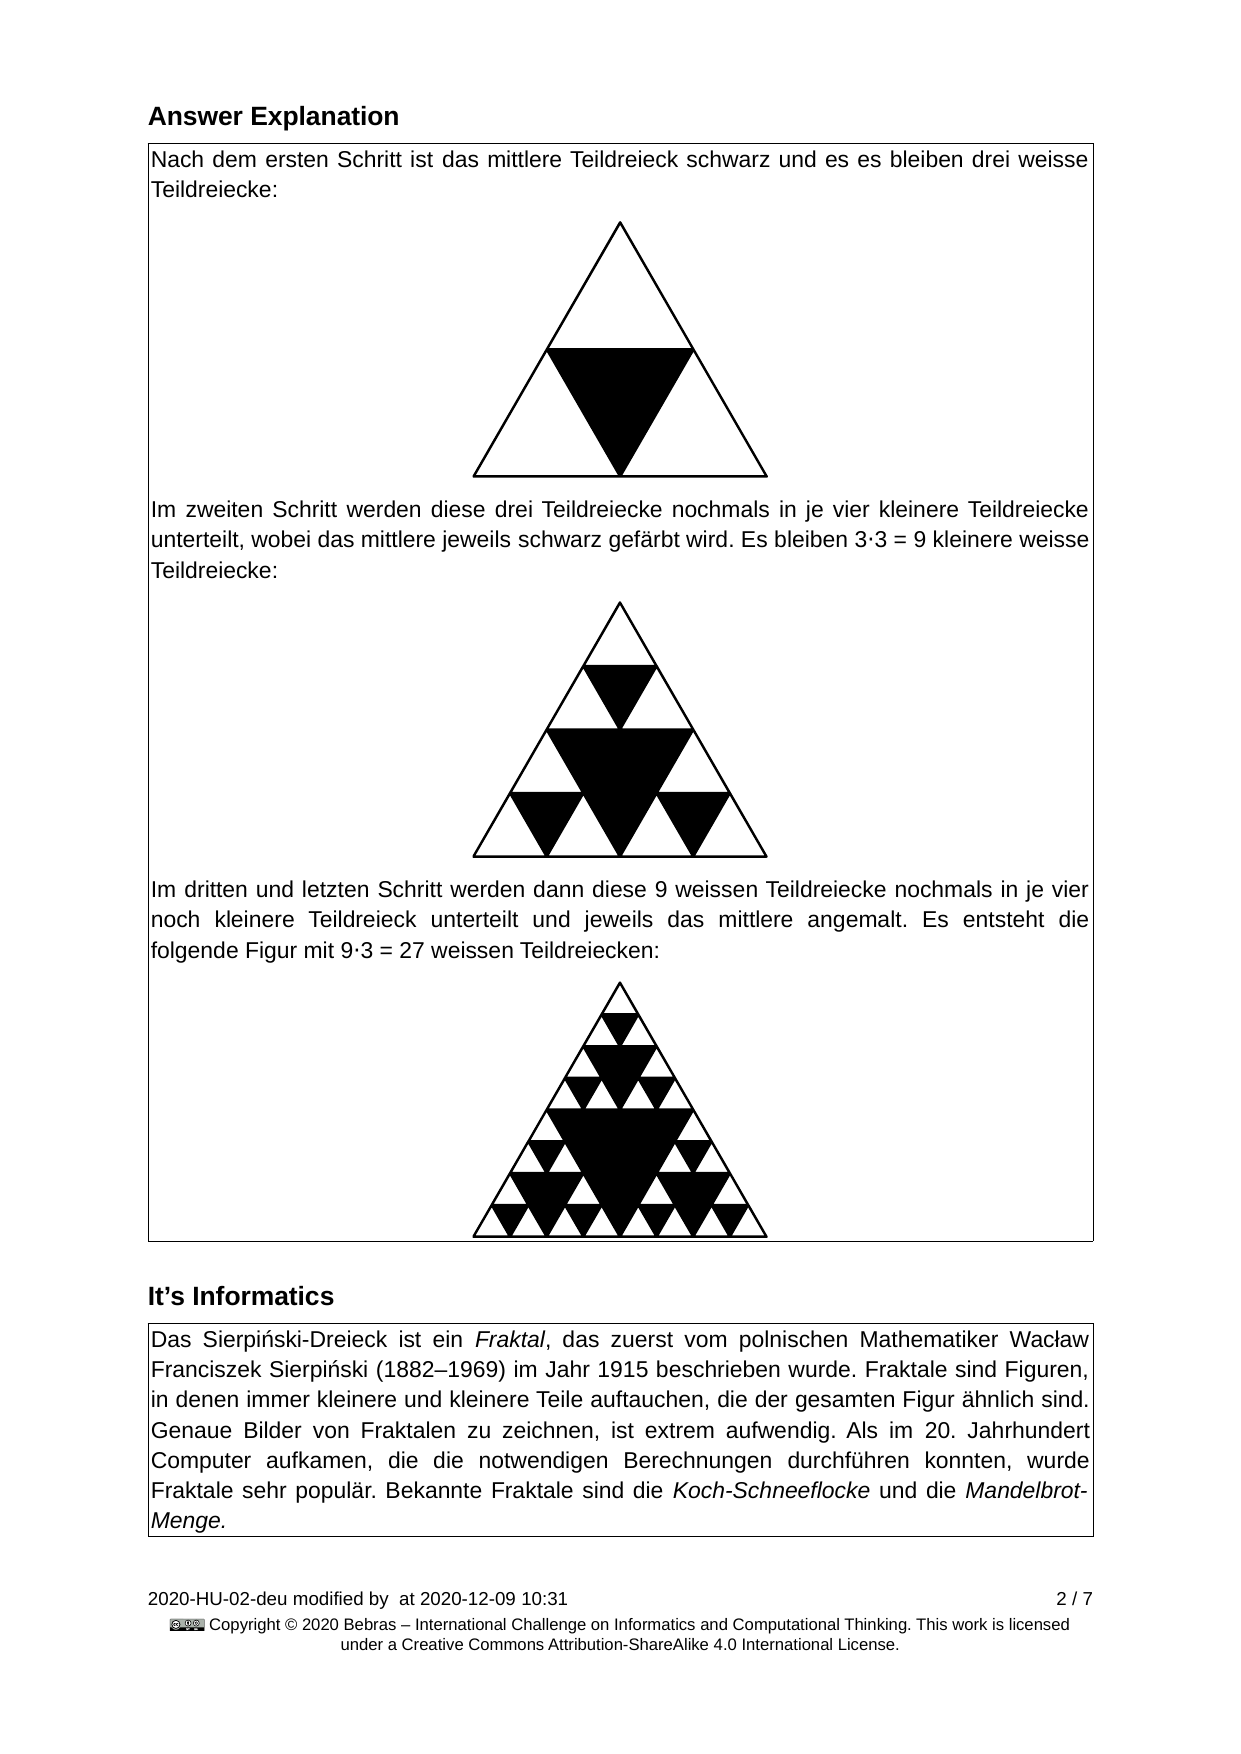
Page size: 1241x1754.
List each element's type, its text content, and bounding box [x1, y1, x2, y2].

text Das Sierpiński-Dreieck ist ein Fraktal, das zuerst vom polnischen Mathematiker Wacław Franciszek Sierpiński (1882–1969) im Jahr 1915 beschrieben wurde. Fraktale sind Figuren, in denen immer kleinere und kleinere Teile auftauchen, die der gesamten Figur ähnlich sind. Genaue Bilder von Fraktalen zu zeichnen, ist extrem aufwendig. Als im 20. Jahrhundert Computer aufkamen, die die notwendigen Berechnungen durchführen konnten, wurde Fraktale sehr populär. Bekannte Fraktale sind die Koch-Schneeflocke und die Mandelbrot-Menge. [149, 1324, 1093, 1536]
text Nach dem ersten Schritt ist das mittlere Teildreieck schwarz und es es bleiben drei weisse Teildreiecke: [149, 144, 1093, 203]
text Im dritten und letzten Schritt werden dann diese 9 weissen Teildreiecke nochmals in je vier noch kleinere Teildreieck unterteilt und jeweils das mittlere angemalt. Es entsteht die folgende Figur mit 9⋅3 = 27 weissen Teildreiecken: [149, 873, 1093, 963]
text Im zweiten Schritt werden diese drei Teildreiecke nochmals in je vier kleinere Teildreiecke unterteilt, wobei das mittlere jeweils schwarz gefärbt wird. Es bleiben 3⋅3 = 9 kleinere weisse Teildreiecke: [149, 493, 1093, 583]
subtitle Answer Explanation [148, 100, 1093, 131]
subtitle It’s Informatics [148, 1280, 1093, 1311]
